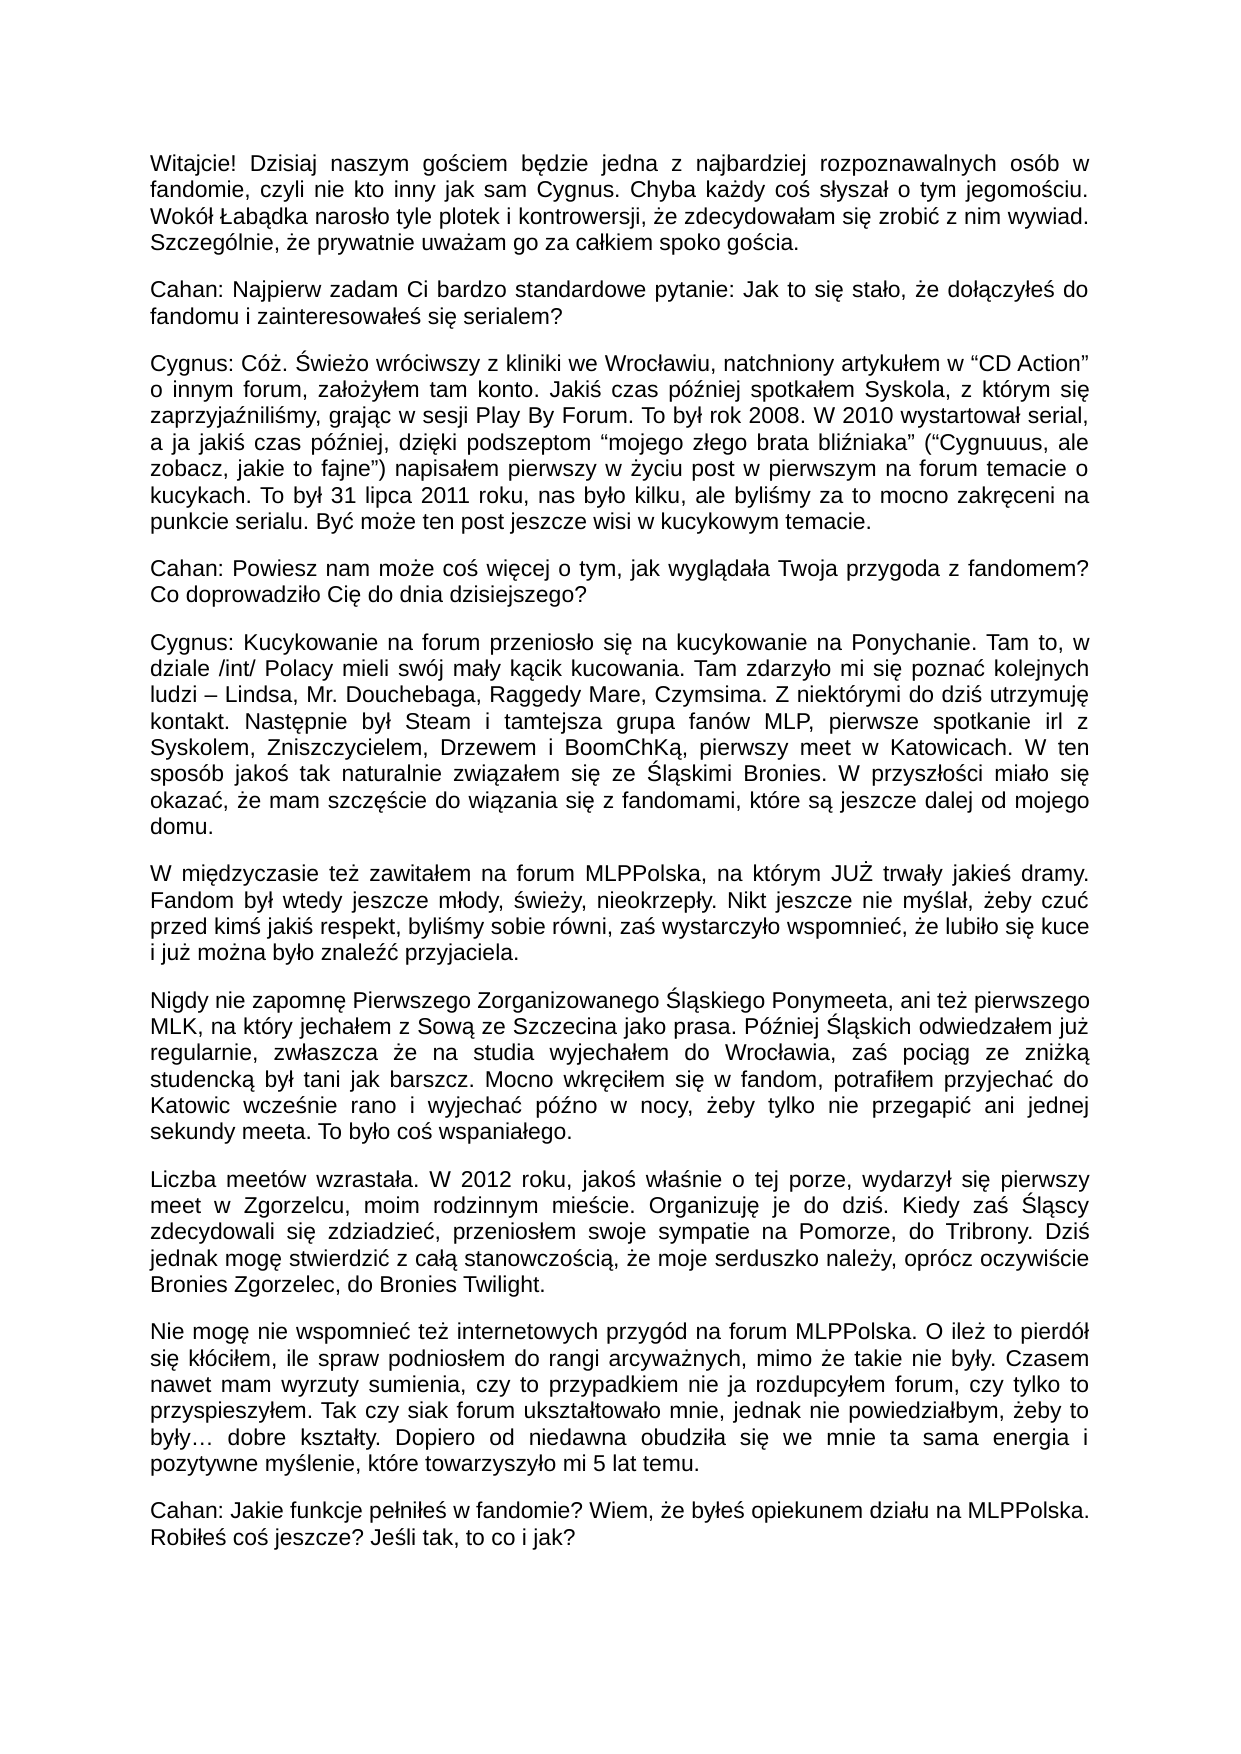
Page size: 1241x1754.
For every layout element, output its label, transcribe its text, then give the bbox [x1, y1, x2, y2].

text Nie mogę nie wspomnieć też internetowych przygód na forum MLPPolska. O ileż to pierdół się kłóciłem, ile spraw podniosłem do rangi arcyważnych, mimo że takie nie były. Czasem nawet mam wyrzuty sumienia, czy to przypadkiem nie ja rozdupcyłem forum, czy tylko to przyspieszyłem. Tak czy siak forum ukształtowało mnie, jednak nie powiedziałbym, żeby to były… dobre kształty. Dopiero od niedawna obudziła się we mnie ta sama energia i pozytywne myślenie, które towarzyszyło mi 5 lat temu. [150, 1318, 1090, 1476]
text Nigdy nie zapomnę Pierwszego Zorganizowanego Śląskiego Ponymeeta, ani też pierwszego MLK, na który jechałem z Sową ze Szczecina jako prasa. Później Śląskich odwiedzałem już regularnie, zwłaszcza że na studia wyjechałem do Wrocławia, zaś pociąg ze zniżką studencką był tani jak barszcz. Mocno wkręciłem się w fandom, potrafiłem przyjechać do Katowic wcześnie rano i wyjechać późno w nocy, żeby tylko nie przegapić ani jednej sekundy meeta. To było coś wspaniałego. [150, 987, 1090, 1145]
text Cahan: Jakie funkcje pełniłeś w fandomie? Wiem, że byłeś opiekunem działu na MLPPolska. Robiłeś coś jeszcze? Jeśli tak, to co i jak? [150, 1497, 1090, 1550]
text Cahan: Najpierw zadam Ci bardzo standardowe pytanie: Jak to się stało, że dołączyłeś do fandomu i zainteresowałeś się serialem? [150, 276, 1090, 329]
text Cygnus: Kucykowanie na forum przeniosło się na kucykowanie na Ponychanie. Tam to, w dziale /int/ Polacy mieli swój mały kącik kucowania. Tam zdarzyło mi się poznać kolejnych ludzi – Lindsa, Mr. Douchebaga, Raggedy Mare, Czymsima. Z niektórymi do dziś utrzymuję kontakt. Następnie był Steam i tamtejsza grupa fanów MLP, pierwsze spotkanie irl z Syskolem, Zniszczycielem, Drzewem i BoomChKą, pierwszy meet w Katowicach. W ten sposób jakoś tak naturalnie związałem się ze Śląskimi Bronies. W przyszłości miało się okazać, że mam szczęście do wiązania się z fandomami, które są jeszcze dalej od mojego domu. [150, 629, 1090, 839]
text Cygnus: Cóż. Świeżo wróciwszy z kliniki we Wrocławiu, natchniony artykułem w “CD Action” o innym forum, założyłem tam konto. Jakiś czas później spotkałem Syskola, z którym się zaprzyjaźniliśmy, grając w sesji Play By Forum. To był rok 2008. W 2010 wystartował serial, a ja jakiś czas później, dzięki podszeptom “mojego złego brata bliźniaka” (“Cygnuuus, ale zobacz, jakie to fajne”) napisałem pierwszy w życiu post w pierwszym na forum temacie o kucykach. To był 31 lipca 2011 roku, nas było kilku, ale byliśmy za to mocno zakręceni na punkcie serialu. Być może ten post jeszcze wisi w kucykowym temacie. [150, 350, 1090, 534]
text Cahan: Powiesz nam może coś więcej o tym, jak wyglądała Twoja przygoda z fandomem? Co doprowadziło Cię do dnia dzisiejszego? [150, 555, 1090, 608]
text Liczba meetów wzrastała. W 2012 roku, jakoś właśnie o tej porze, wydarzył się pierwszy meet w Zgorzelcu, moim rodzinnym mieście. Organizuję je do dziś. Kiedy zaś Śląscy zdecydowali się zdziadzieć, przeniosłem swoje sympatie na Pomorze, do Tribrony. Dziś jednak mogę stwierdzić z całą stanowczością, że moje serduszko należy, oprócz oczywiście Bronies Zgorzelec, do Bronies Twilight. [150, 1166, 1090, 1297]
text W międzyczasie też zawitałem na forum MLPPolska, na którym JUŻ trwały jakieś dramy. Fandom był wtedy jeszcze młody, świeży, nieokrzepły. Nikt jeszcze nie myślał, żeby czuć przed kimś jakiś respekt, byliśmy sobie równi, zaś wystarczyło wspomnieć, że lubiło się kuce i już można było znaleźć przyjaciela. [150, 860, 1090, 966]
text Witajcie! Dzisiaj naszym gościem będzie jedna z najbardziej rozpoznawalnych osób w fandomie, czyli nie kto inny jak sam Cygnus. Chyba każdy coś słyszał o tym jegomościu. Wokół Łabądka narosło tyle plotek i kontrowersji, że zdecydowałam się zrobić z nim wywiad. Szczególnie, że prywatnie uważam go za całkiem spoko gościa. [150, 150, 1090, 255]
